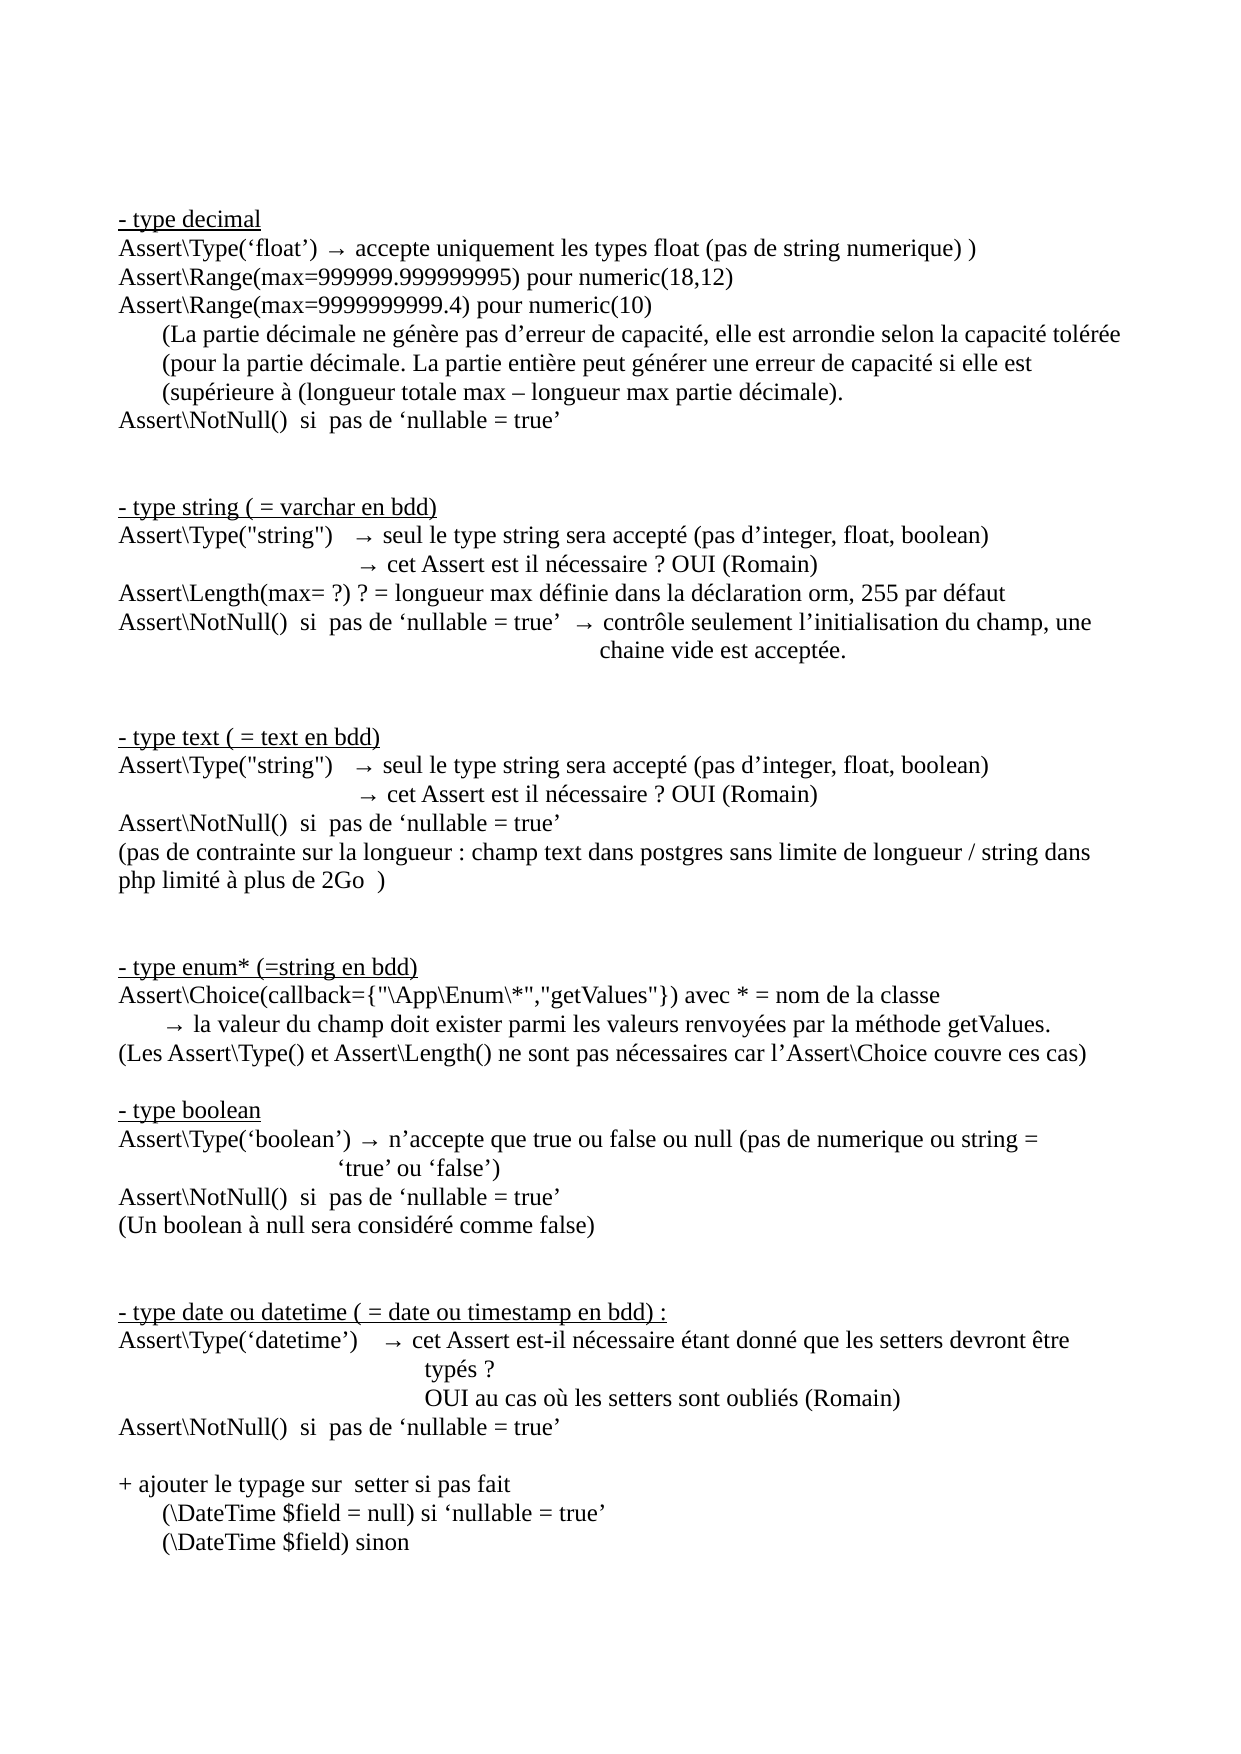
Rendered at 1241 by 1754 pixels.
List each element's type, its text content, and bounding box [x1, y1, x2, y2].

text + ajouter le typage sur setter si pas fait [118, 1469, 1122, 1498]
text Assert\Type("string") → seul le type string sera accepté (pas d’integer, float, boolean) [118, 751, 1122, 779]
text Assert\Range(max=9999999999.4) pour numeric(10) [118, 291, 1122, 319]
text - type date ou datetime ( = date ou timestamp en bdd) : [118, 1297, 1122, 1326]
text Assert\NotNull() si pas de ‘nullable = true’ → contrôle seulement l’initialisation du champ, une chaine vide est acceptée. [118, 607, 1122, 664]
text (\DateTime $field = null) si ‘nullable = true’ [118, 1498, 1122, 1527]
text - type decimal [118, 204, 1122, 233]
text (La partie décimale ne génère pas d’erreur de capacité, elle est arrondie selon la capacité tolérée (pour la partie décimale. La partie entière peut générer une erreur de capacité si elle est (supérieure à (longueur totale max – longueur max partie décimale). [118, 319, 1122, 406]
text Assert\NotNull() si pas de ‘nullable = true’ [118, 406, 1122, 434]
text (Un boolean à null sera considéré comme false) [118, 1211, 1122, 1239]
text Assert\Type(‘float’) → accepte uniquement les types float (pas de string numerique) ) [118, 233, 1122, 262]
text Assert\Range(max=999999.999999995) pour numeric(18,12) [118, 262, 1122, 291]
text Assert\Type(‘boolean’) → n’accepte que true ou false ou null (pas de numerique ou string = ‘true’ ou ‘false’) [118, 1124, 1122, 1182]
text - type string ( = varchar en bdd) [118, 492, 1122, 521]
text (pas de contrainte sur la longueur : champ text dans postgres sans limite de longueur / string dans php limité à plus de 2Go ) [118, 837, 1122, 894]
text OUI au cas où les setters sont oubliés (Romain) [118, 1383, 1122, 1412]
text Assert\NotNull() si pas de ‘nullable = true’ [118, 808, 1122, 837]
text → cet Assert est il nécessaire ? OUI (Romain) [118, 549, 1122, 578]
text - type boolean [118, 1096, 1122, 1124]
text → cet Assert est il nécessaire ? OUI (Romain) [118, 779, 1122, 808]
text Assert\Choice(callback={"\App\Enum\*","getValues"}) avec * = nom de la classe [118, 981, 1122, 1009]
text Assert\Type("string") → seul le type string sera accepté (pas d’integer, float, boolean) [118, 521, 1122, 549]
text Assert\NotNull() si pas de ‘nullable = true’ [118, 1412, 1122, 1441]
text - type text ( = text en bdd) [118, 722, 1122, 751]
text - type enum* (=string en bdd) [118, 952, 1122, 981]
text Assert\NotNull() si pas de ‘nullable = true’ [118, 1182, 1122, 1211]
text Assert\Type(‘datetime’) → cet Assert est-il nécessaire étant donné que les setters devront être typés ? [118, 1326, 1122, 1383]
text Assert\Length(max= ?) ? = longueur max définie dans la déclaration orm, 255 par défaut [118, 578, 1122, 607]
text (Les Assert\Type() et Assert\Length() ne sont pas nécessaires car l’Assert\Choice couvre ces cas) [118, 1038, 1122, 1067]
text (\DateTime $field) sinon [118, 1527, 1122, 1556]
text → la valeur du champ doit exister parmi les valeurs renvoyées par la méthode getValues. [118, 1009, 1122, 1038]
